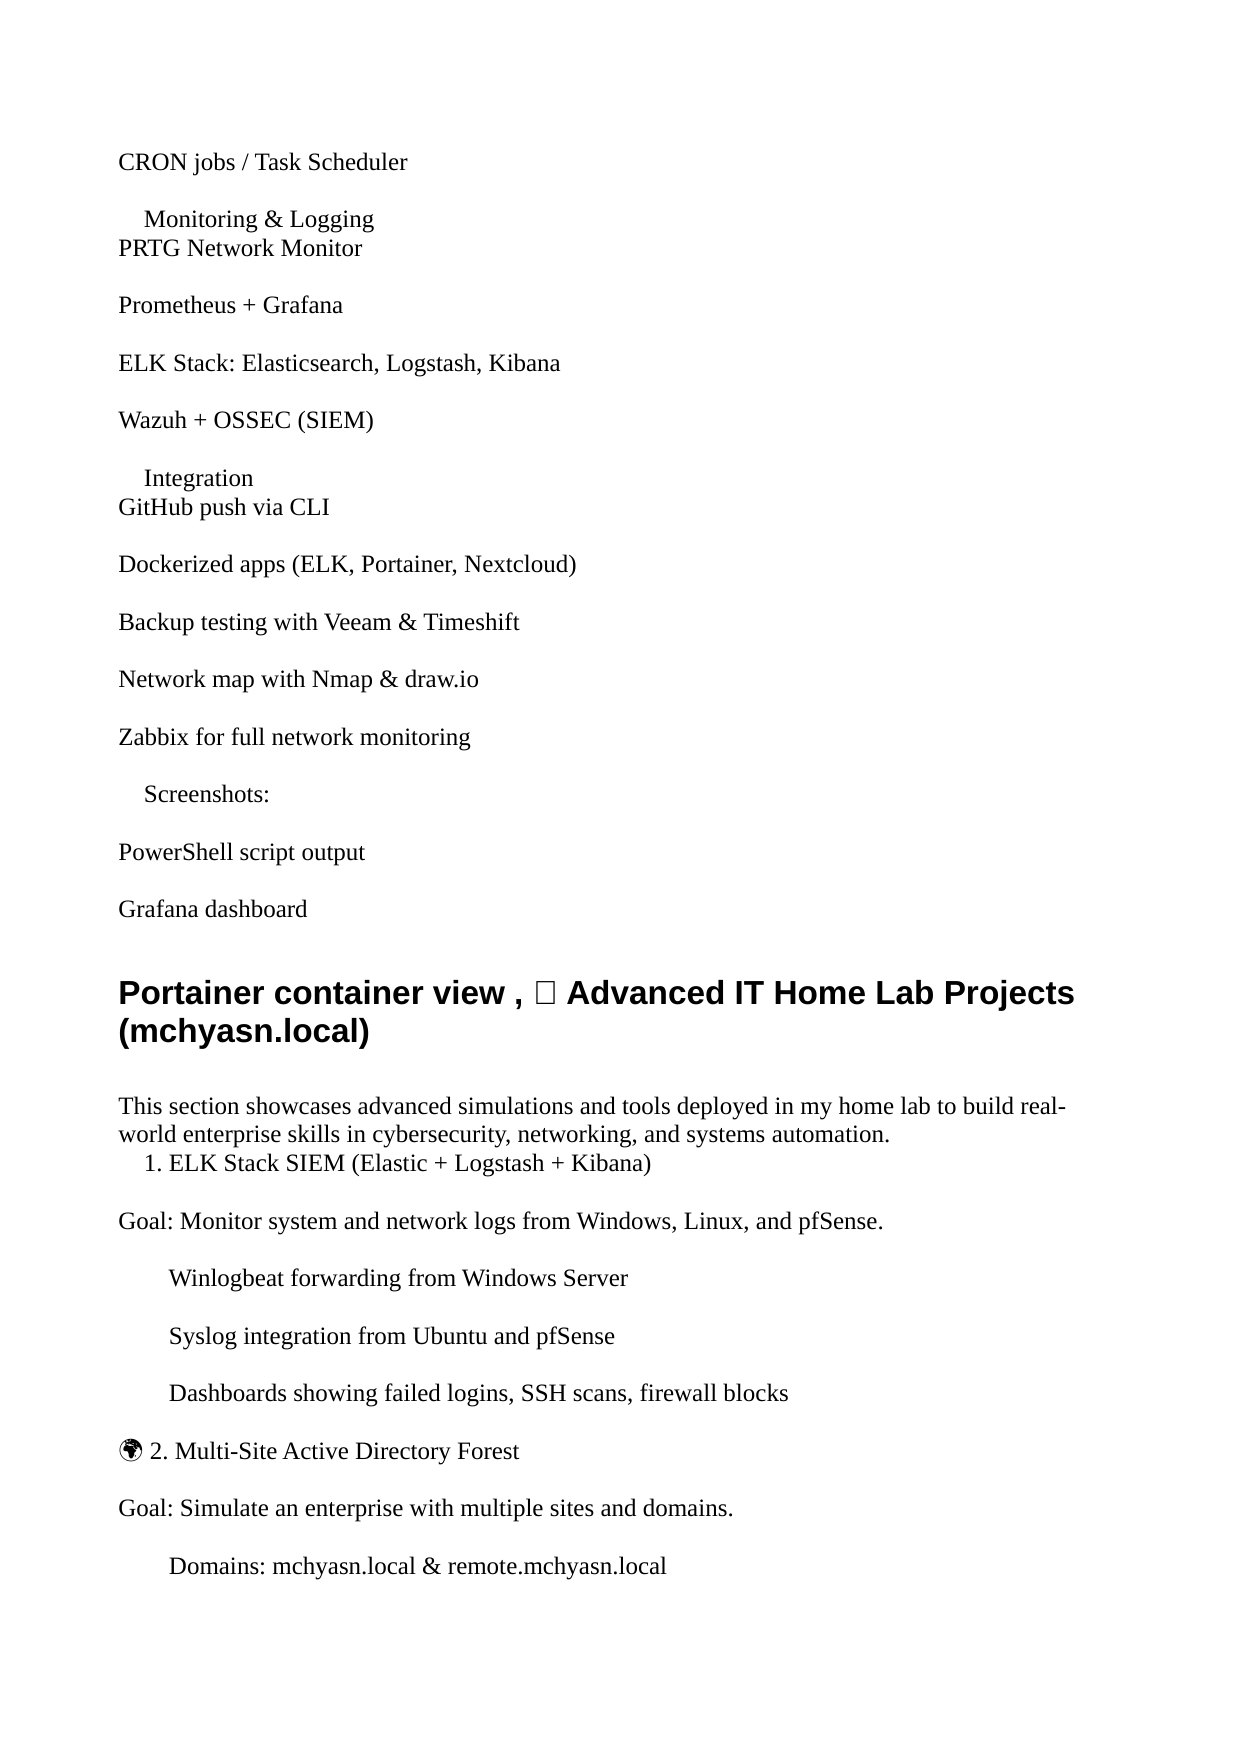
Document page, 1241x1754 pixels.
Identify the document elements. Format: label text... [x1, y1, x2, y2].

text ELK Stack: Elasticsearch, Logstash, Kibana [118, 348, 1122, 377]
text 🌍 2. Multi-Site Active Directory Forest [118, 1436, 1122, 1464]
text GitHub push via CLI [118, 492, 1122, 521]
text 📸 Screenshots: [118, 779, 1122, 808]
text CRON jobs / Task Scheduler [118, 147, 1122, 176]
text Zabbix for full network monitoring [118, 722, 1122, 751]
text ✅ Winlogbeat forwarding from Windows Server [118, 1263, 1122, 1292]
text ✅ Domains: mchyasn.local & remote.mchyasn.local [118, 1551, 1122, 1579]
text Backup testing with Veeam & Timeshift [118, 607, 1122, 636]
text ✅ Integration [118, 463, 1122, 492]
subtitle Portainer container view , 🧠 Advanced IT Home Lab Projects (mchyasn.local) [118, 973, 1122, 1049]
text Goal: Monitor system and network logs from Windows, Linux, and pfSense. [118, 1206, 1122, 1234]
text ✅ Monitoring & Logging [118, 204, 1122, 233]
text ✅ Dashboards showing failed logins, SSH scans, firewall blocks [118, 1378, 1122, 1407]
text PRTG Network Monitor [118, 233, 1122, 262]
text ✅ Syslog integration from Ubuntu and pfSense [118, 1321, 1122, 1349]
text This section showcases advanced simulations and tools deployed in my home lab to build real-world enterprise skills in cybersecurity, networking, and systems automation. [118, 1091, 1122, 1148]
text Wazuh + OSSEC (SIEM) [118, 406, 1122, 434]
text Prometheus + Grafana [118, 291, 1122, 319]
text PowerShell script output [118, 837, 1122, 866]
text Goal: Simulate an enterprise with multiple sites and domains. [118, 1493, 1122, 1522]
text Network map with Nmap & draw.io [118, 664, 1122, 693]
text 🔐 1. ELK Stack SIEM (Elastic + Logstash + Kibana) [118, 1148, 1122, 1177]
text Grafana dashboard [118, 894, 1122, 923]
text Dockerized apps (ELK, Portainer, Nextcloud) [118, 549, 1122, 578]
